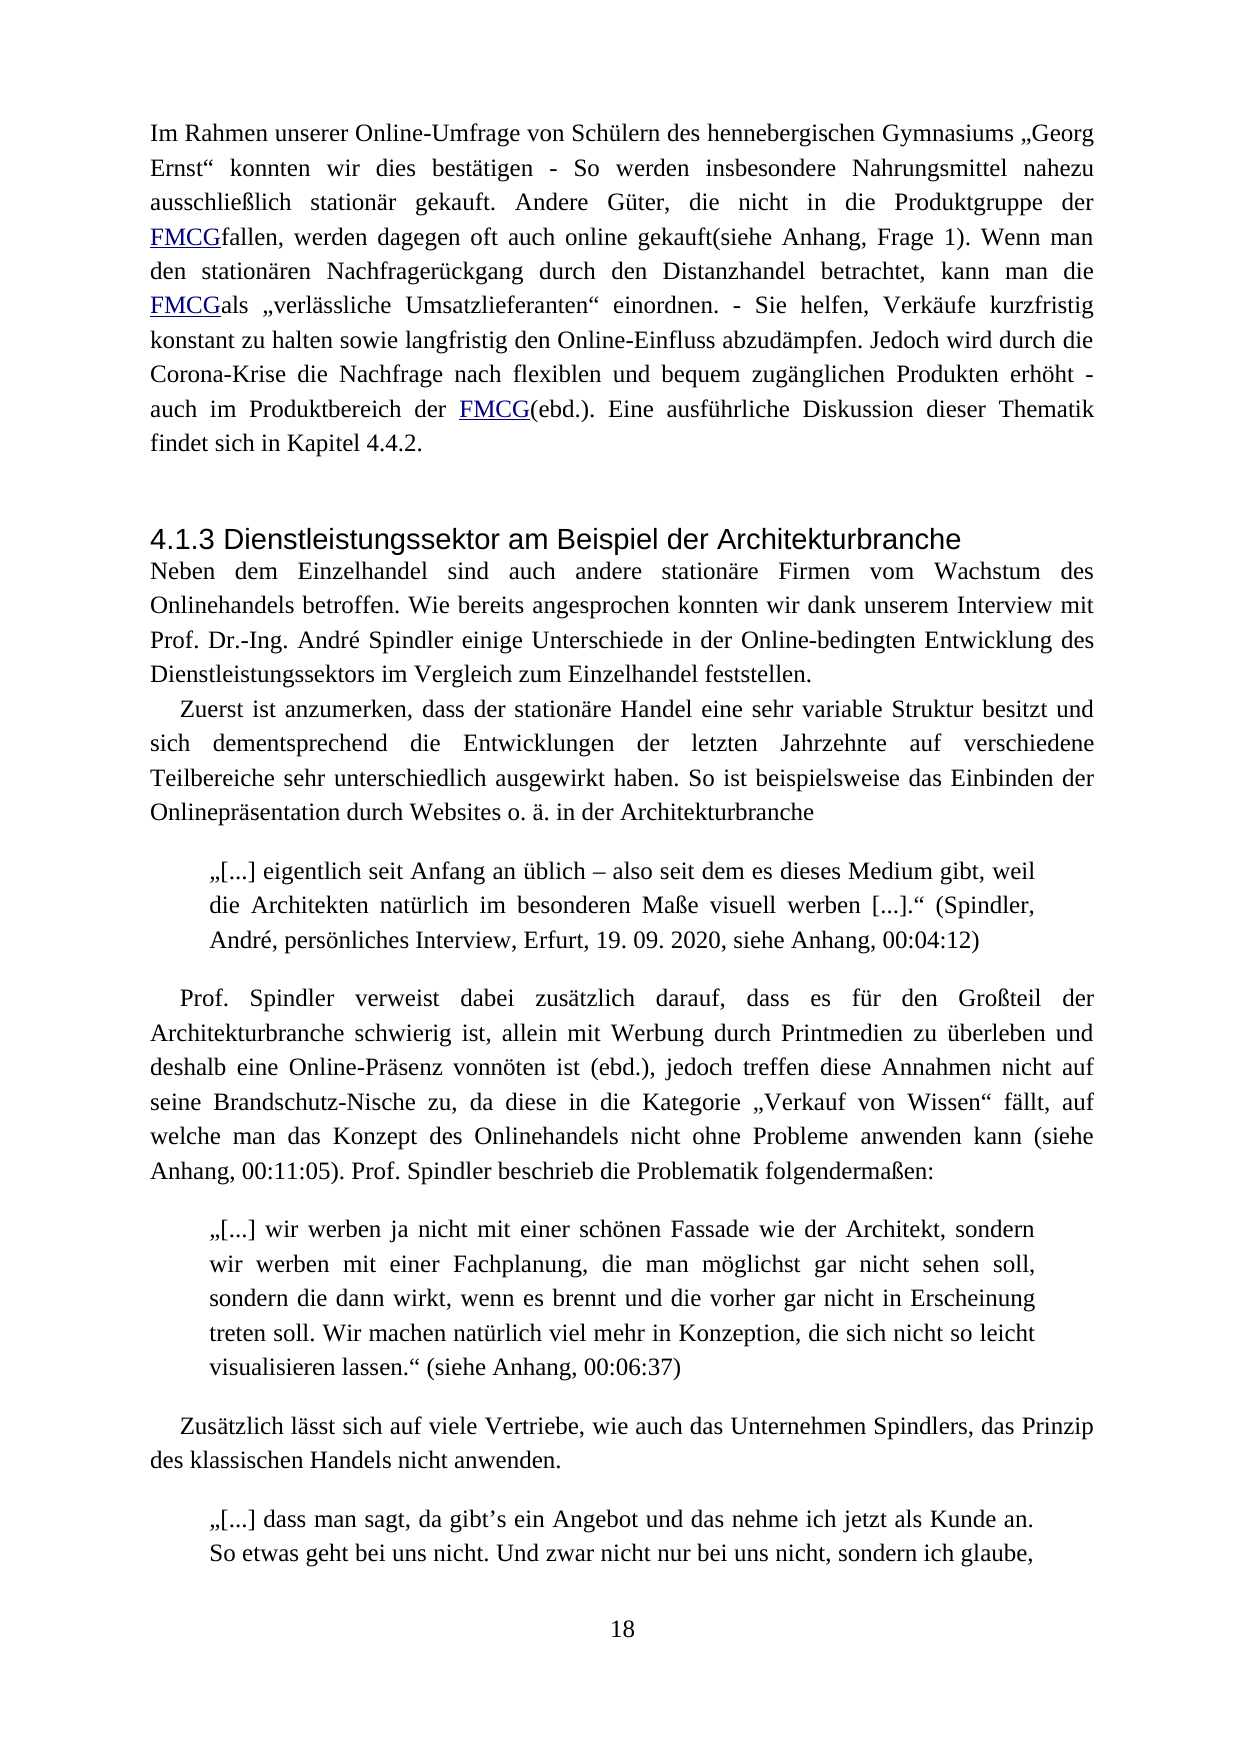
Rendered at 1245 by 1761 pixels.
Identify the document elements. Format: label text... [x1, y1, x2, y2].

text Prof. Spindler verweist dabei zusätzlich darauf, dass es für den Großteil der Architekturbranche schwierig ist, allein mit Werbung durch Printmedien zu überleben und deshalb eine Online-Präsenz vonnöten ist (ebd.), jedoch treffen diese Annahmen nicht auf seine Brandschutz-Nische zu, da diese in die Kategorie „Verkauf von Wissen“ fällt, auf welche man das Konzept des Onlinehandels nicht ohne Probleme anwenden kann (siehe Anhang, 00:11:05). Prof. Spindler beschrieb die Problematik folgendermaßen: [150, 983, 1095, 1184]
text „[...] eigentlich seit Anfang an üblich – also seit dem es dieses Medium gibt, weil die Architekten natürlich im besonderen Maße visuell werben [...].“ (Spindler, André, persönliches Interview, Erfurt, 19. 09. 2020, siehe Anhang, 00:04:12) [209, 856, 1036, 953]
text Neben dem Einzelhandel sind auch andere stationäre Firmen vom Wachstum des Onlinehandels betroffen. Wie bereits angesprochen konnten wir dank unserem Interview mit Prof. Dr.-Ing. André Spindler einige Unterschiede in der Online-bedingten Entwicklung des Dienstleistungssektors im Vergleich zum Einzelhandel feststellen. [150, 556, 1095, 688]
text „[...] dass man sagt, da gibt’s ein Angebot und das nehme ich jetzt als Kunde an. So etwas geht bei uns nicht. Und zwar nicht nur bei uns nicht, sondern ich glaube, [209, 1504, 1036, 1567]
text Zuerst ist anzumerken, dass der stationäre Handel eine sehr variable Struktur besitzt und sich dementsprechend die Entwicklungen der letzten Jahrzehnte auf verschiedene Teilbereiche sehr unterschiedlich ausgewirkt haben. So ist beispielsweise das Einbinden der Onlinepräsentation durch Websites o. ä. in der Architekturbranche [150, 694, 1095, 826]
text Im Rahmen unserer Online-Umfrage von Schülern des hennebergischen Gymnasiums „Georg Ernst“ konnten wir dies bestätigen - So werden insbesondere Nahrungsmittel nahezu ausschließlich stationär gekauft. Andere Güter, die nicht in die Produktgruppe der FMCGfallen, werden dagegen oft auch online gekauft(siehe Anhang, Frage 1). Wenn man den stationären Nachfragerückgang durch den Distanzhandel betrachtet, kann man die FMCGals „verlässliche Umsatzlieferanten“ einordnen. - Sie helfen, Verkäufe kurzfristig konstant zu halten sowie langfristig den Online-Einfluss abzudämpfen. Jedoch wird durch die Corona-Krise die Nachfrage nach flexiblen und bequem zugänglichen Produkten erhöht - auch im Produktbereich der FMCG(ebd.). Eine ausführliche Diskussion dieser Thematik findet sich in Kapitel 4.4.2. [150, 118, 1095, 457]
text „[...] wir werben ja nicht mit einer schönen Fassade wie der Architekt, sondern wir werben mit einer Fachplanung, die man möglichst gar nicht sehen soll, sondern die dann wirkt, wenn es brennt und die vorher gar nicht in Erscheinung treten soll. Wir machen natürlich viel mehr in Konzeption, die sich nicht so leicht visualisieren lassen.“ (siehe Anhang, 00:06:37) [209, 1214, 1036, 1381]
subtitle 4.1.3 Dienstleistungssektor am Beispiel der Architekturbranche [150, 522, 1095, 556]
text Zusätzlich lässt sich auf viele Vertriebe, wie auch das Unternehmen Spindlers, das Prinzip des klassischen Handels nicht anwenden. [150, 1411, 1095, 1474]
